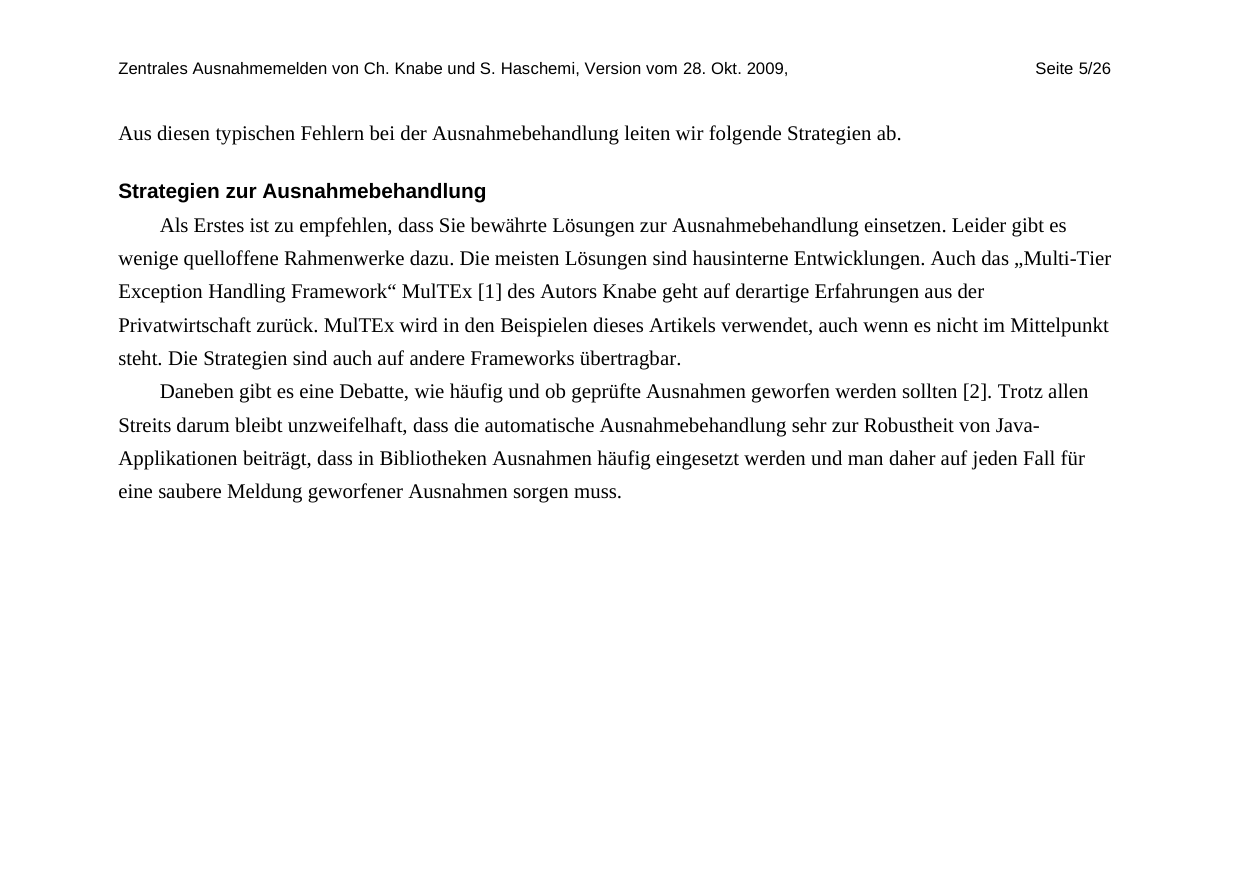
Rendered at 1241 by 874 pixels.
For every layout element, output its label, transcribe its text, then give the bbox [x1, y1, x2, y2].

text Daneben gibt es eine Debatte, wie häufig und ob geprüfte Ausnahmen geworfen werden sollten [2]. Trotz allen Streits darum bleibt unzweifelhaft, dass die automatische Ausnahmebehandlung sehr zur Robustheit von Java-Applikationen beiträgt, dass in Bibliotheken Ausnahmen häufig eingesetzt werden und man daher auf jeden Fall für eine saubere Meldung geworfener Ausnahmen sorgen muss. [118, 372, 1122, 506]
text Strategien zur Ausnahmebehandlung [118, 172, 1122, 206]
text Aus diesen typischen Fehlern bei der Ausnahmebehandlung leiten wir folgende Strategien ab. [118, 114, 1122, 147]
text Als Erstes ist zu empfehlen, dass Sie bewährte Lösungen zur Ausnahmebehandlung einsetzen. Leider gibt es wenige quelloffene Rahmenwerke dazu. Die meisten Lösungen sind hausinterne Entwicklungen. Auch das „Multi-Tier Exception Handling Framework“ MulTEx [1] des Autors Knabe geht auf derartige Erfahrungen aus der Privatwirtschaft zurück. MulTEx wird in den Beispielen dieses Artikels verwendet, auch wenn es nicht im Mittelpunkt steht. Die Strategien sind auch auf andere Frameworks übertragbar. [118, 206, 1122, 372]
